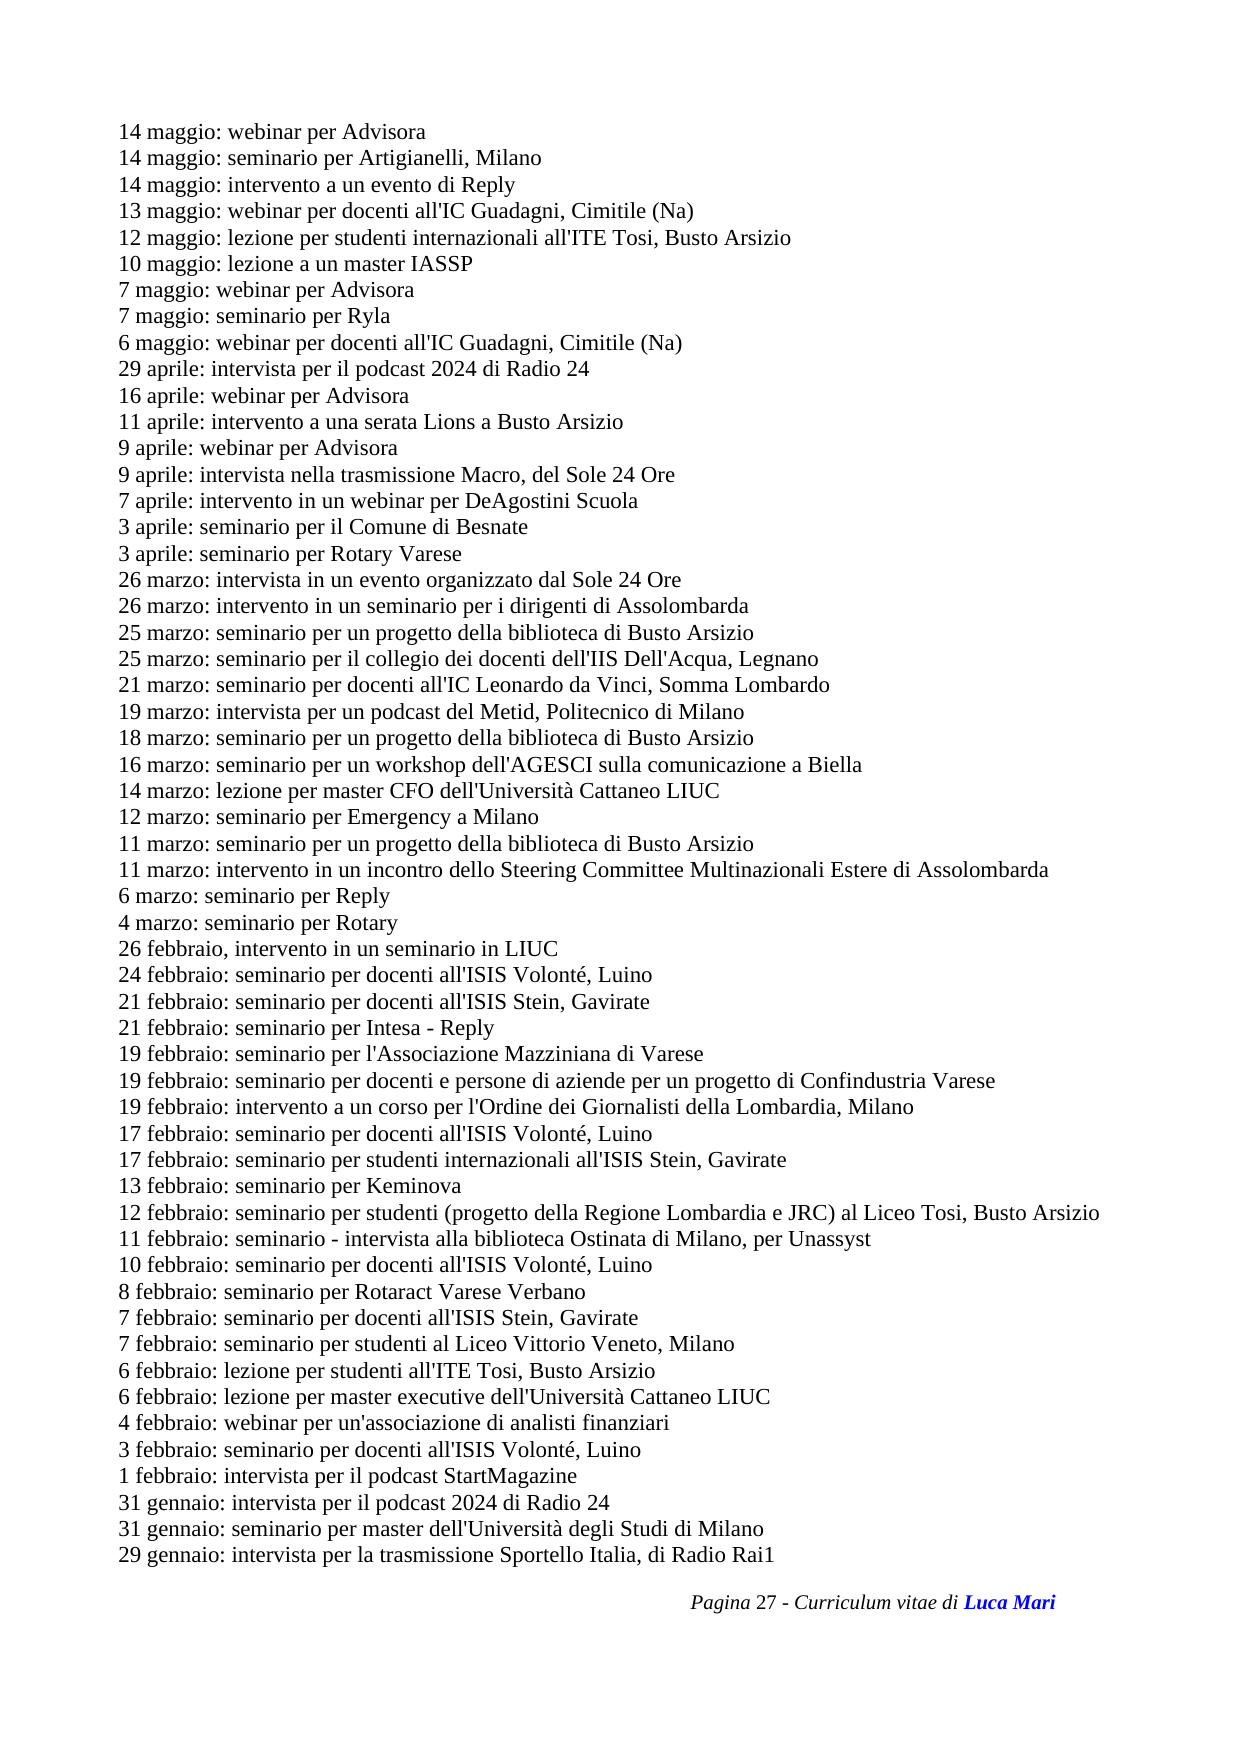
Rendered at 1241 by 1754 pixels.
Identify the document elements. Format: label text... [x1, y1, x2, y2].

text 12 marzo: seminario per Emergency a Milano [118, 803, 1122, 830]
text 12 febbraio: seminario per studenti (progetto della Regione Lombardia e JRC) al Liceo Tosi, Busto Arsizio [118, 1199, 1122, 1225]
text 21 febbraio: seminario per Intesa - Reply [118, 1014, 1122, 1041]
text 29 gennaio: intervista per la trasmissione Sportello Italia, di Radio Rai1 [118, 1541, 1122, 1568]
text 17 febbraio: seminario per studenti internazionali all'ISIS Stein, Gavirate [118, 1146, 1122, 1172]
text 19 marzo: intervista per un podcast del Metid, Politecnico di Milano [118, 698, 1122, 724]
text 26 marzo: intervento in un seminario per i dirigenti di Assolombarda [118, 592, 1122, 619]
text 31 gennaio: intervista per il podcast 2024 di Radio 24 [118, 1488, 1122, 1515]
text 21 marzo: seminario per docenti all'IC Leonardo da Vinci, Somma Lombardo [118, 672, 1122, 698]
text 11 marzo: seminario per un progetto della biblioteca di Busto Arsizio [118, 830, 1122, 856]
text 4 febbraio: webinar per un'associazione di analisti finanziari [118, 1409, 1122, 1436]
text 25 marzo: seminario per il collegio dei docenti dell'IIS Dell'Acqua, Legnano [118, 645, 1122, 672]
text 12 maggio: lezione per studenti internazionali all'ITE Tosi, Busto Arsizio [118, 223, 1122, 250]
text 10 maggio: lezione a un master IASSP [118, 250, 1122, 276]
text 11 marzo: intervento in un incontro dello Steering Committee Multinazionali Estere di Assolombarda [118, 856, 1122, 882]
text 9 aprile: intervista nella trasmissione Macro, del Sole 24 Ore [118, 461, 1122, 487]
text 7 febbraio: seminario per docenti all'ISIS Stein, Gavirate [118, 1304, 1122, 1330]
text 9 aprile: webinar per Advisora [118, 434, 1122, 461]
text 25 marzo: seminario per un progetto della biblioteca di Busto Arsizio [118, 619, 1122, 645]
text 6 marzo: seminario per Reply [118, 882, 1122, 909]
text 14 marzo: lezione per master CFO dell'Università Cattaneo LIUC [118, 777, 1122, 803]
text 6 febbraio: lezione per studenti all'ITE Tosi, Busto Arsizio [118, 1357, 1122, 1383]
text 7 maggio: webinar per Advisora [118, 276, 1122, 303]
text 18 marzo: seminario per un progetto della biblioteca di Busto Arsizio [118, 724, 1122, 751]
text 14 maggio: seminario per Artigianelli, Milano [118, 144, 1122, 171]
text 17 febbraio: seminario per docenti all'ISIS Volonté, Luino [118, 1119, 1122, 1146]
text 7 aprile: intervento in un webinar per DeAgostini Scuola [118, 487, 1122, 513]
text 6 maggio: webinar per docenti all'IC Guadagni, Cimitile (Na) [118, 329, 1122, 355]
text 4 marzo: seminario per Rotary [118, 909, 1122, 935]
text 11 aprile: intervento a una serata Lions a Busto Arsizio [118, 408, 1122, 434]
text 16 marzo: seminario per un workshop dell'AGESCI sulla comunicazione a Biella [118, 751, 1122, 777]
text 29 aprile: intervista per il podcast 2024 di Radio 24 [118, 355, 1122, 382]
text 26 febbraio, intervento in un seminario in LIUC [118, 935, 1122, 961]
text 10 febbraio: seminario per docenti all'ISIS Volonté, Luino [118, 1251, 1122, 1278]
text 3 febbraio: seminario per docenti all'ISIS Volonté, Luino [118, 1436, 1122, 1462]
text 19 febbraio: intervento a un corso per l'Ordine dei Giornalisti della Lombardia, Milano [118, 1093, 1122, 1119]
text 24 febbraio: seminario per docenti all'ISIS Volonté, Luino [118, 961, 1122, 988]
text 7 febbraio: seminario per studenti al Liceo Vittorio Veneto, Milano [118, 1330, 1122, 1357]
text 11 febbraio: seminario - intervista alla biblioteca Ostinata di Milano, per Unassyst [118, 1225, 1122, 1251]
text 21 febbraio: seminario per docenti all'ISIS Stein, Gavirate [118, 988, 1122, 1014]
text 13 maggio: webinar per docenti all'IC Guadagni, Cimitile (Na) [118, 197, 1122, 223]
text 7 maggio: seminario per Ryla [118, 303, 1122, 329]
text 3 aprile: seminario per Rotary Varese [118, 540, 1122, 566]
text 19 febbraio: seminario per l'Associazione Mazziniana di Varese [118, 1041, 1122, 1067]
text 8 febbraio: seminario per Rotaract Varese Verbano [118, 1278, 1122, 1304]
text 6 febbraio: lezione per master executive dell'Università Cattaneo LIUC [118, 1383, 1122, 1409]
text 14 maggio: webinar per Advisora [118, 118, 1122, 144]
text 19 febbraio: seminario per docenti e persone di aziende per un progetto di Confindustria Varese [118, 1067, 1122, 1093]
text 3 aprile: seminario per il Comune di Besnate [118, 513, 1122, 540]
text 1 febbraio: intervista per il podcast StartMagazine [118, 1462, 1122, 1488]
text 14 maggio: intervento a un evento di Reply [118, 171, 1122, 197]
text 16 aprile: webinar per Advisora [118, 382, 1122, 408]
text 26 marzo: intervista in un evento organizzato dal Sole 24 Ore [118, 566, 1122, 592]
text 13 febbraio: seminario per Keminova [118, 1172, 1122, 1199]
text 31 gennaio: seminario per master dell'Università degli Studi di Milano [118, 1515, 1122, 1541]
